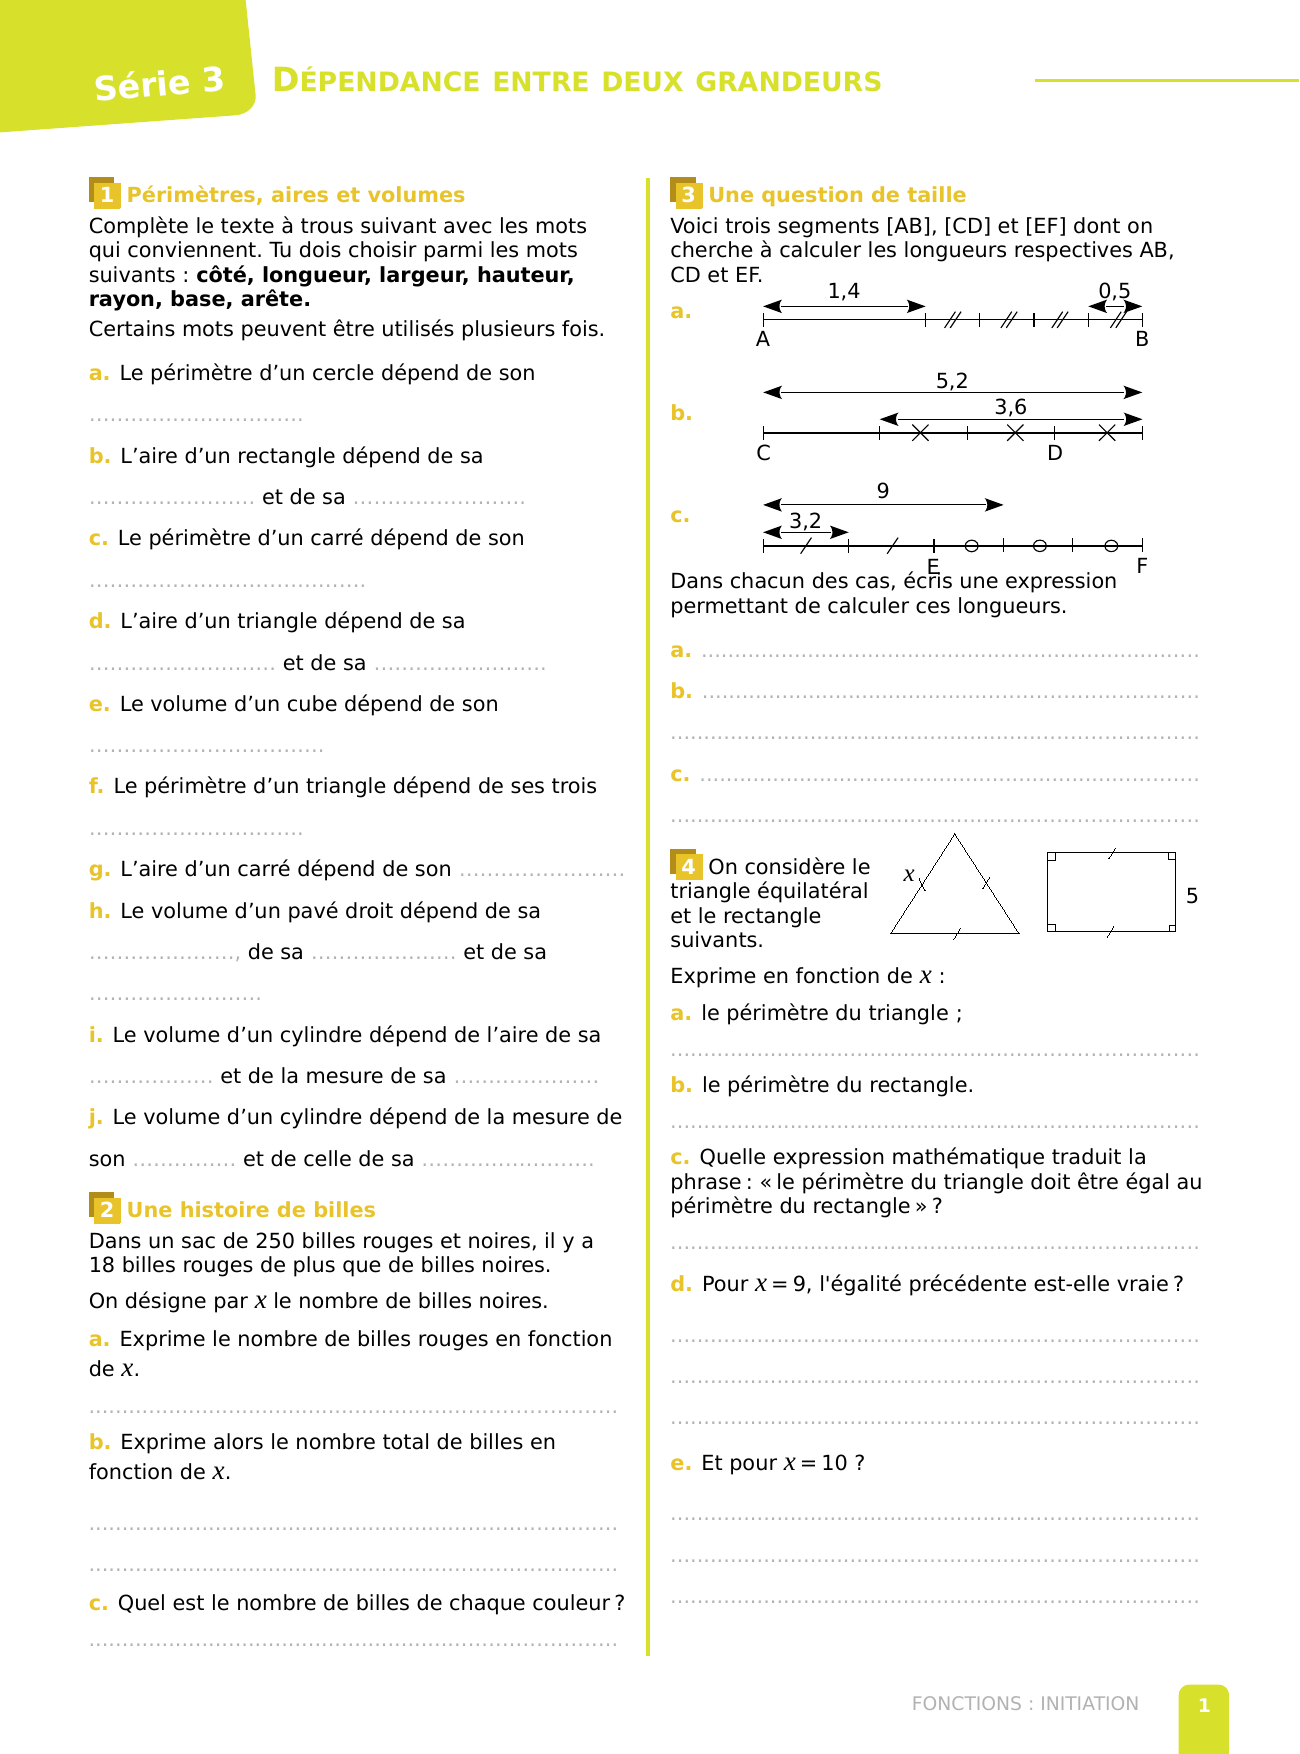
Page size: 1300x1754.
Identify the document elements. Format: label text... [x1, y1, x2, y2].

list Et pour x = 10 ? [670, 1445, 1211, 1476]
list L’aire d’un triangle dépend de sa ……………………… et de sa ……………………. [88, 596, 629, 678]
subtitle Une histoire de billes [114, 1192, 629, 1223]
list L’aire d’un rectangle dépend de sa …………………… et de sa ……………………. [88, 430, 629, 513]
subtitle Complète le texte à trous suivant avec les mots qui conviennent. Tu dois choisir parmi les mots suivants : côté, longueur, largeur, hauteur, rayon, base, arête. [88, 214, 623, 311]
list Quel est le nombre de billes de chaque couleur ? [88, 1591, 629, 1616]
list Le volume d’un cylindre dépend de l’aire de sa ……………… et de la mesure de sa ………………… [88, 1009, 629, 1092]
subtitle On considère le triangle équilatéral et le rectangle suivants. [670, 848, 1211, 952]
subtitle Dans chacun des cas, écris une expression permettant de calculer ces longueurs. [670, 569, 1205, 618]
subtitle Dans un sac de 250 billes rouges et noires, il y a 18 billes rouges de plus que de billes noires. [88, 1229, 623, 1278]
list Le volume d’un cube dépend de son ……………………………. [88, 678, 629, 761]
list Le volume d’un pavé droit dépend de sa …………………, de sa ………………… et de sa ……………………. [88, 885, 629, 1009]
subtitle Exprime en fonction de x : [670, 958, 1205, 989]
list Exprime le nombre de billes rouges en fonction de x. [88, 1327, 629, 1382]
list Le périmètre d’un triangle dépend de ses trois …………………………. [88, 761, 629, 844]
list Pour x = 9, l'égalité précédente est-elle vraie ? [670, 1266, 1211, 1297]
subtitle On désigne par x le nombre de billes noires. [88, 1284, 623, 1315]
subtitle Voici trois segments [AB], [CD] et [EF] dont on cherche à calculer les longueurs respectives AB, CD et EF. [670, 214, 1205, 287]
list Exprime alors le nombre total de billes en fonction de x. [88, 1430, 629, 1485]
subtitle Certains mots peuvent être utilisés plusieurs fois. [88, 317, 623, 341]
list Le volume d’un cylindre dépend de la mesure de son …………… et de celle de sa ……………………. [88, 1092, 629, 1174]
list L’aire d’un carré dépend de son …………………… [88, 844, 629, 885]
list Le périmètre d’un cercle dépend de son …………………………. [88, 347, 629, 430]
subtitle Une question de taille [696, 177, 1211, 208]
subtitle Périmètres, aires et volumes [114, 177, 629, 208]
list le périmètre du rectangle. [670, 1073, 1211, 1098]
list Quelle expression mathématique traduit la phrase : « le périmètre du triangle doit être égal au périmètre du rectangle » ? [670, 1145, 1211, 1218]
list Le périmètre d’un carré dépend de son …………………………………. [88, 513, 629, 596]
list le périmètre du triangle ; [670, 1001, 1211, 1026]
